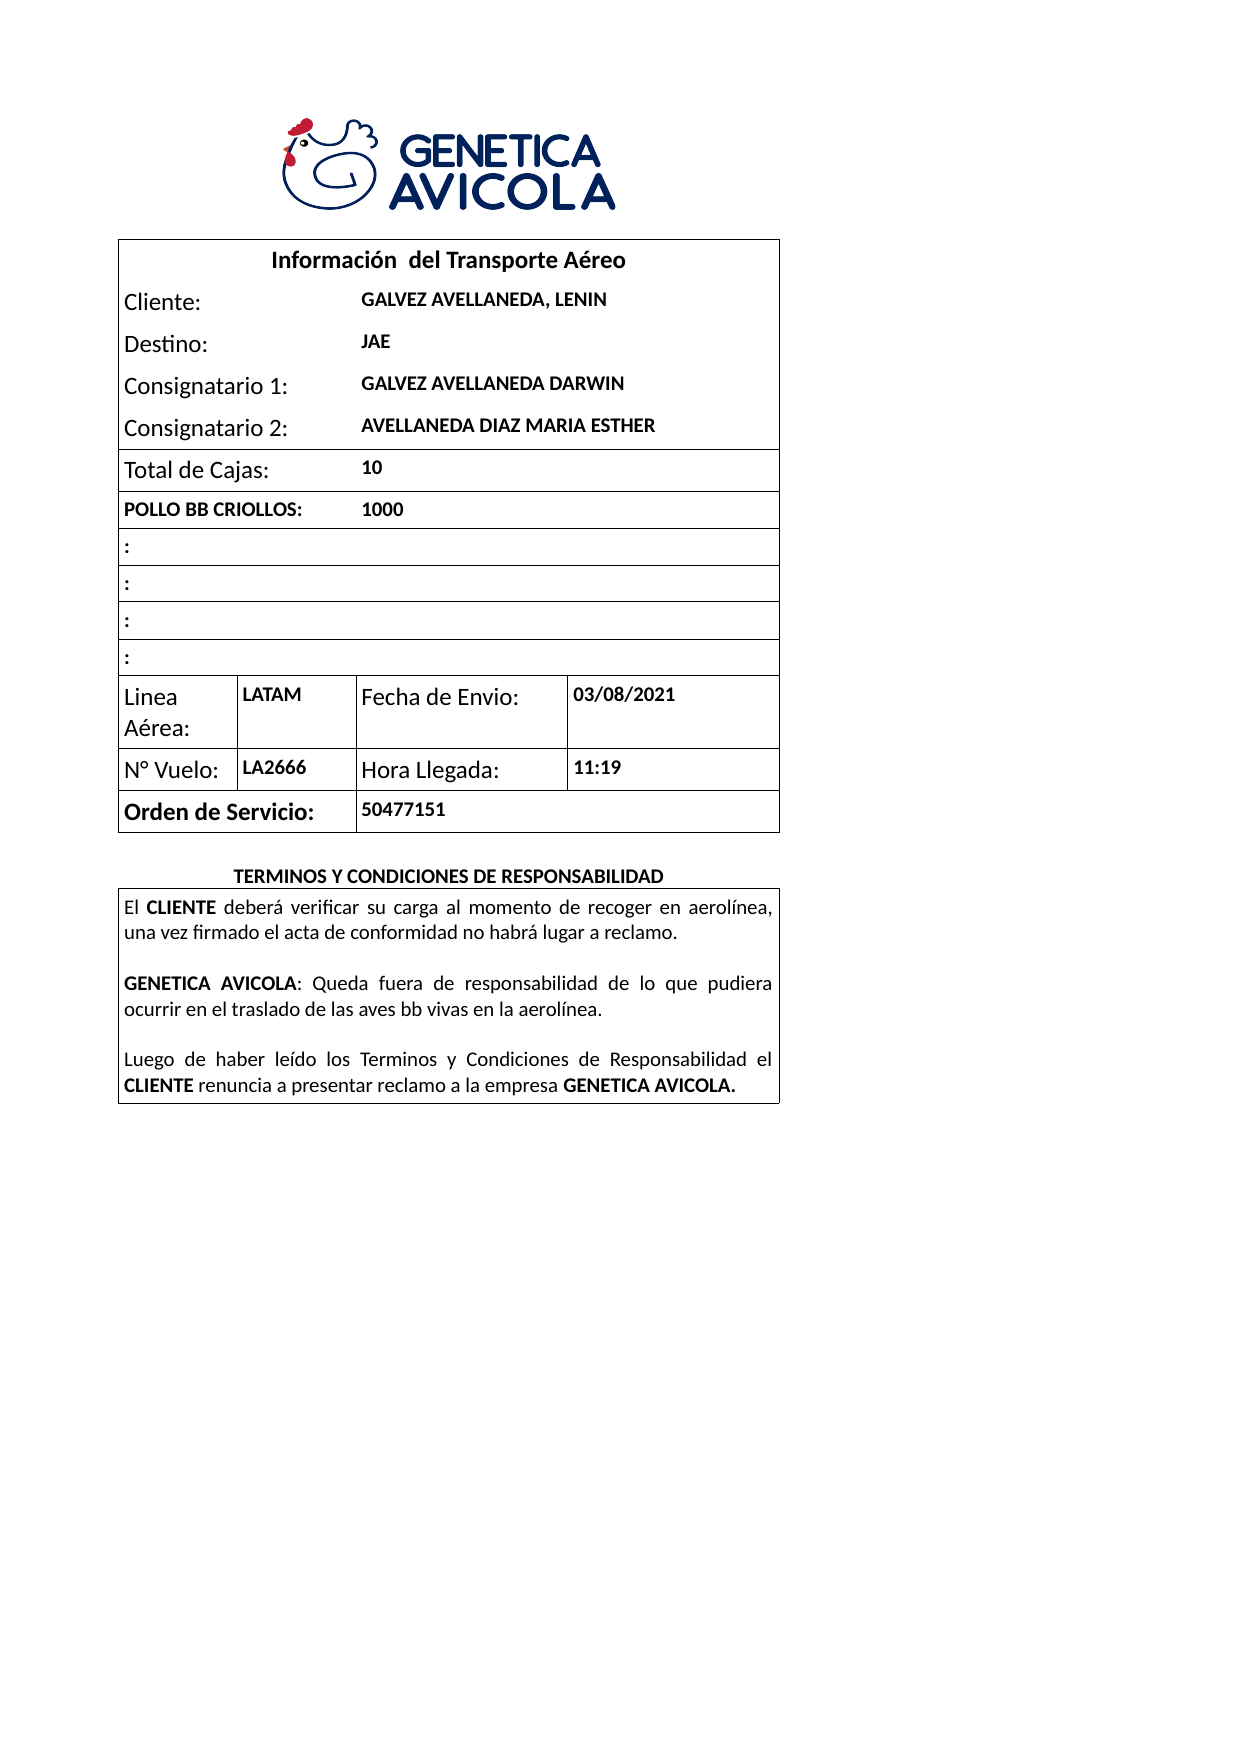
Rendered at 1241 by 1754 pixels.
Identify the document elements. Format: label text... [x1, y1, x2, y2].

table_cell 03/08/2021 [568, 676, 779, 748]
table_cell [356, 602, 779, 638]
table_cell El CLIENTE deberá verificar su carga al momento de recoger en aerolínea, una vez firmado el acta de conformidad no habrá lugar a reclamo. GENETICA AVICOLA: Queda fuera de responsabilidad de lo que pudiera ocurrir en el traslado de las aves bb vivas en la aerolínea. Luego de haber leído los Terminos y Condiciones de Responsabilidad el CLIENTE renuncia a presentar reclamo a la empresa GENETICA AVICOLA. [119, 889, 779, 1103]
table_cell LATAM [238, 676, 356, 748]
table_cell Destino: [119, 323, 356, 364]
table_cell Linea Aérea: [119, 676, 237, 748]
table_cell JAE [356, 323, 779, 364]
table_cell [356, 529, 779, 564]
table_cell 1000 [356, 492, 779, 527]
table_cell Orden de Servicio: [119, 791, 356, 832]
picture [282, 118, 616, 210]
table_cell : [119, 602, 356, 638]
table_cell 11:19 [568, 749, 779, 790]
table_cell Consignatario 2: [119, 406, 356, 448]
table_cell [356, 566, 779, 601]
table_cell Fecha de Envio: [357, 676, 567, 748]
table_cell GALVEZ AVELLANEDA DARWIN [356, 365, 779, 406]
table_header Información del Transporte Aéreo [119, 240, 779, 281]
table_cell GALVEZ AVELLANEDA, LENIN [356, 281, 779, 322]
table_cell 10 [356, 450, 779, 491]
table_cell Total de Cajas: [119, 450, 356, 491]
table_cell LA2666 [238, 749, 356, 790]
table_cell : [119, 529, 356, 564]
table_cell Cliente: [119, 281, 356, 322]
table_cell 50477151 [357, 791, 779, 832]
table_cell AVELLANEDA DIAZ MARIA ESTHER [356, 406, 779, 448]
table_cell Consignatario 1: [119, 365, 356, 406]
table_cell Hora Llegada: [357, 749, 567, 790]
table_cell N° Vuelo: [119, 749, 237, 790]
table_cell : [119, 640, 356, 675]
table_cell : [119, 566, 356, 601]
table_cell [356, 640, 779, 675]
table_cell TERMINOS Y CONDICIONES DE RESPONSABILIDAD [118, 833, 779, 888]
table_cell POLLO BB CRIOLLOS: [119, 492, 356, 527]
